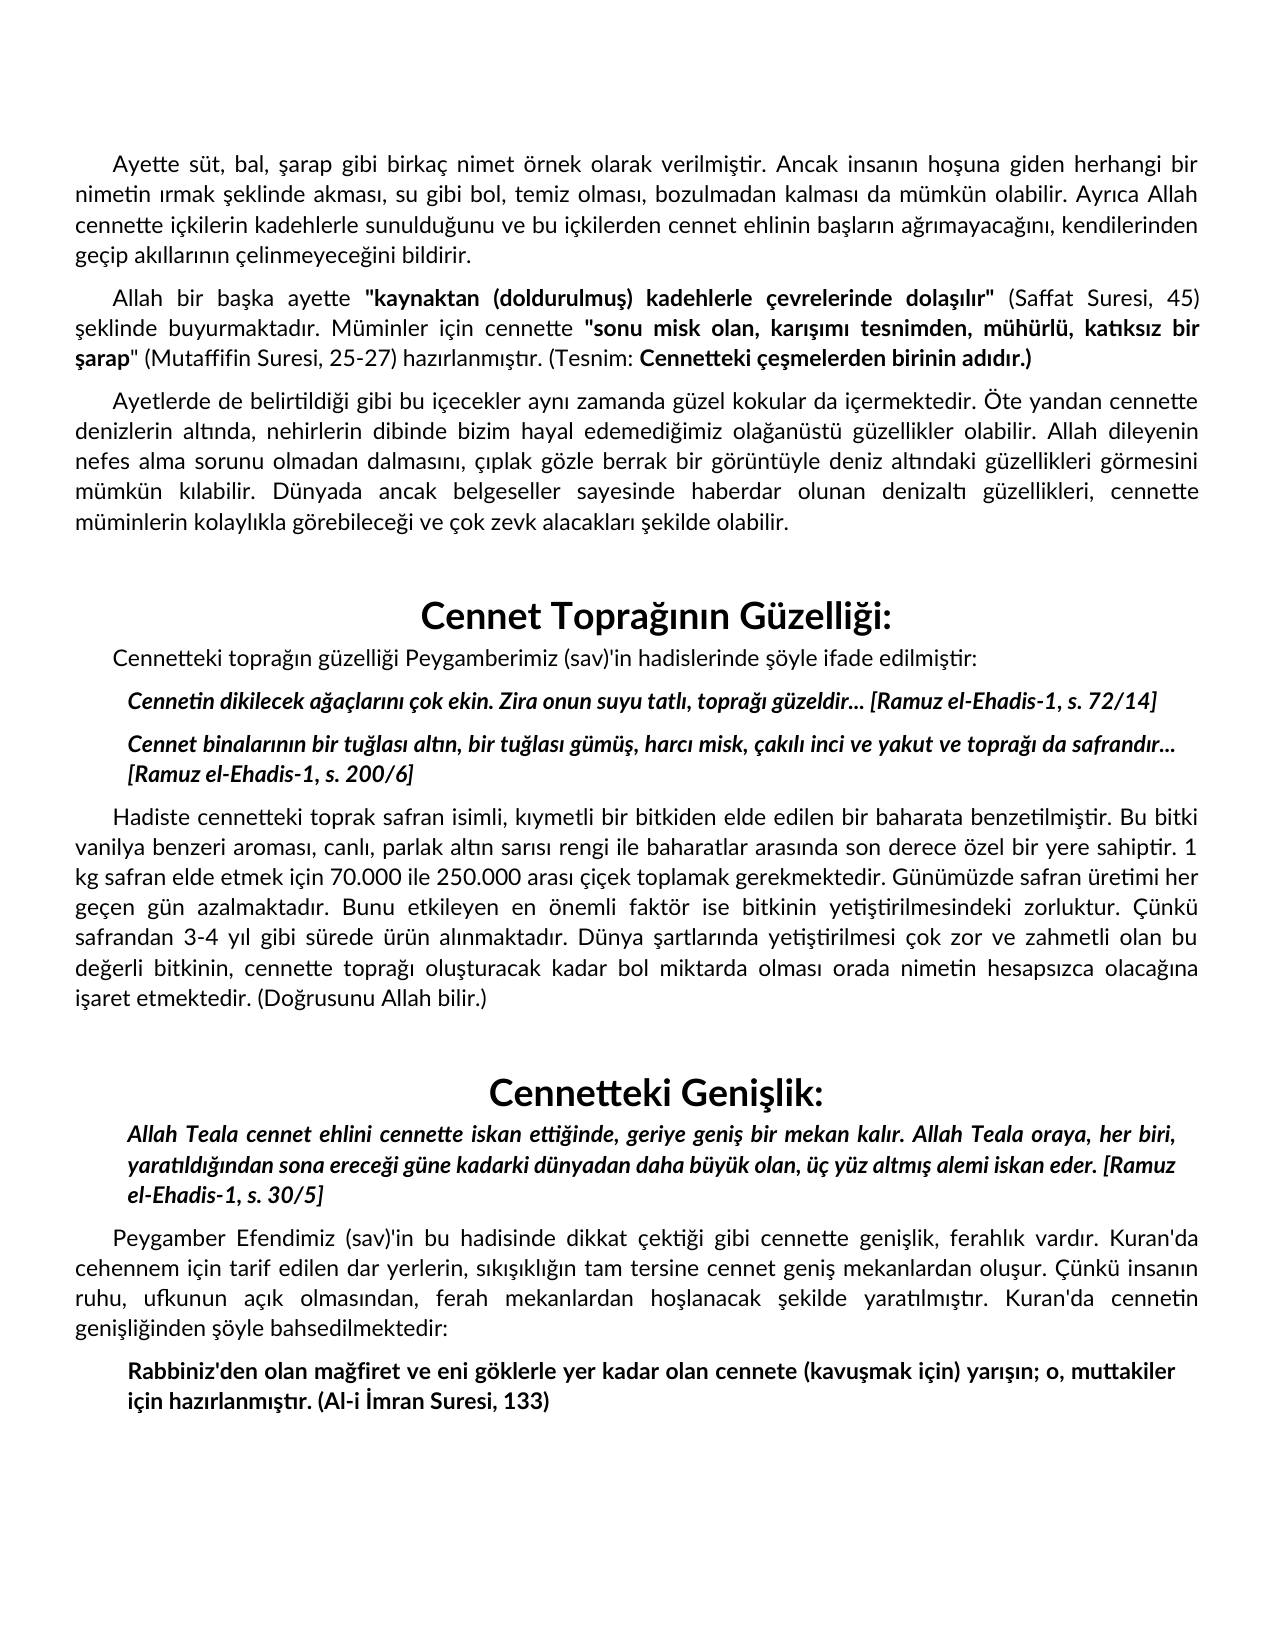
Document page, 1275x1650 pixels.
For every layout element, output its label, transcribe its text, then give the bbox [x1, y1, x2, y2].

text Ayette süt, bal, şarap gibi birkaç nimet örnek olarak verilmiştir. Ancak insanın hoşuna giden herhangi bir nimetin ırmak şeklinde akması, su gibi bol, temiz olması, bozulmadan kalması da mümkün olabilir. Ayrıca Allah cennette içkilerin kadehlerle sunulduğunu ve bu içkilerden cennet ehlinin başların ağrımayacağını, kendilerinden geçip akıllarının çelinmeyeceğini bildirir. [75, 150, 1200, 268]
subtitle Cennet Toprağının Güzelliği: [112, 593, 1200, 638]
text Allah bir başka ayette "kaynaktan (doldurulmuş) kadehlerle çevrelerinde dolaşılır" (Saffat Suresi, 45) şeklinde buyurmaktadır. Müminler için cennette "sonu misk olan, karışımı tesnimden, mühürlü, katıksız bir şarap" (Mutaffifin Suresi, 25-27) hazırlanmıştır. (Tesnim: Cennetteki çeşmelerden birinin adıdır.) [75, 283, 1200, 371]
subtitle Cennetteki Genişlik: [112, 1069, 1200, 1114]
text Rabbiniz'den olan mağfiret ve eni göklerle yer kadar olan cennete (kavuşmak için) yarışın; o, muttakiler için hazırlanmıştır. (Al-i İmran Suresi, 133) [127, 1357, 1177, 1414]
text Ayetlerde de belirtildiği gibi bu içecekler aynı zamanda güzel kokular da içermektedir. Öte yandan cennette denizlerin altında, nehirlerin dibinde bizim hayal edemediğimiz olağanüstü güzellikler olabilir. Allah dileyenin nefes alma sorunu olmadan dalmasını, çıplak gözle berrak bir görüntüyle deniz altındaki güzellikleri görmesini mümkün kılabilir. Dünyada ancak belgeseller sayesinde haberdar olunan denizaltı güzellikleri, cennette müminlerin kolaylıkla görebileceği ve çok zevk alacakları şekilde olabilir. [75, 386, 1200, 535]
text Peygamber Efendimiz (sav)'in bu hadisinde dikkat çektiği gibi cennette genişlik, ferahlık vardır. Kuran'da cehennem için tarif edilen dar yerlerin, sıkışıklığın tam tersine cennet geniş mekanlardan oluşur. Çünkü insanın ruhu, ufkunun açık olmasından, ferah mekanlardan hoşlanacak şekilde yaratılmıştır. Kuran'da cennetin genişliğinden şöyle bahsedilmektedir: [75, 1223, 1200, 1341]
text Hadiste cennetteki toprak safran isimli, kıymetli bir bitkiden elde edilen bir baharata benzetilmiştir. Bu bitki vanilya benzeri aroması, canlı, parlak altın sarısı rengi ile baharatlar arasında son derece özel bir yere sahiptir. 1 kg safran elde etmek için 70.000 ile 250.000 arası çiçek toplamak gerekmektedir. Günümüzde safran üretimi her geçen gün azalmaktadır. Bunu etkileyen en önemli faktör ise bitkinin yetiştirilmesindeki zorluktur. Çünkü safrandan 3-4 yıl gibi sürede ürün alınmaktadır. Dünya şartlarında yetiştirilmesi çok zor ve zahmetli olan bu değerli bitkinin, cennette toprağı oluşturacak kadar bol miktarda olması orada nimetin hesapsızca olacağına işaret etmektedir. (Doğrusunu Allah bilir.) [75, 802, 1200, 1011]
text Allah Teala cennet ehlini cennette iskan ettiğinde, geriye geniş bir mekan kalır. Allah Teala oraya, her biri, yaratıldığından sona ereceği güne kadarki dünyadan daha büyük olan, üç yüz altmış alemi iskan eder. [Ramuz el-Ehadis-1, s. 30/5] [127, 1120, 1177, 1208]
text Cennet binalarının bir tuğlası altın, bir tuğlası gümüş, harcı misk, çakılı inci ve yakut ve toprağı da safrandır... [Ramuz el-Ehadis-1, s. 200/6] [127, 729, 1177, 787]
text Cennetteki toprağın güzelliği Peygamberimiz (sav)'in hadislerinde şöyle ifade edilmiştir: [75, 644, 1200, 671]
text Cennetin dikilecek ağaçlarını çok ekin. Zira onun suyu tatlı, toprağı güzeldir... [Ramuz el-Ehadis-1, s. 72/14] [127, 687, 1177, 714]
